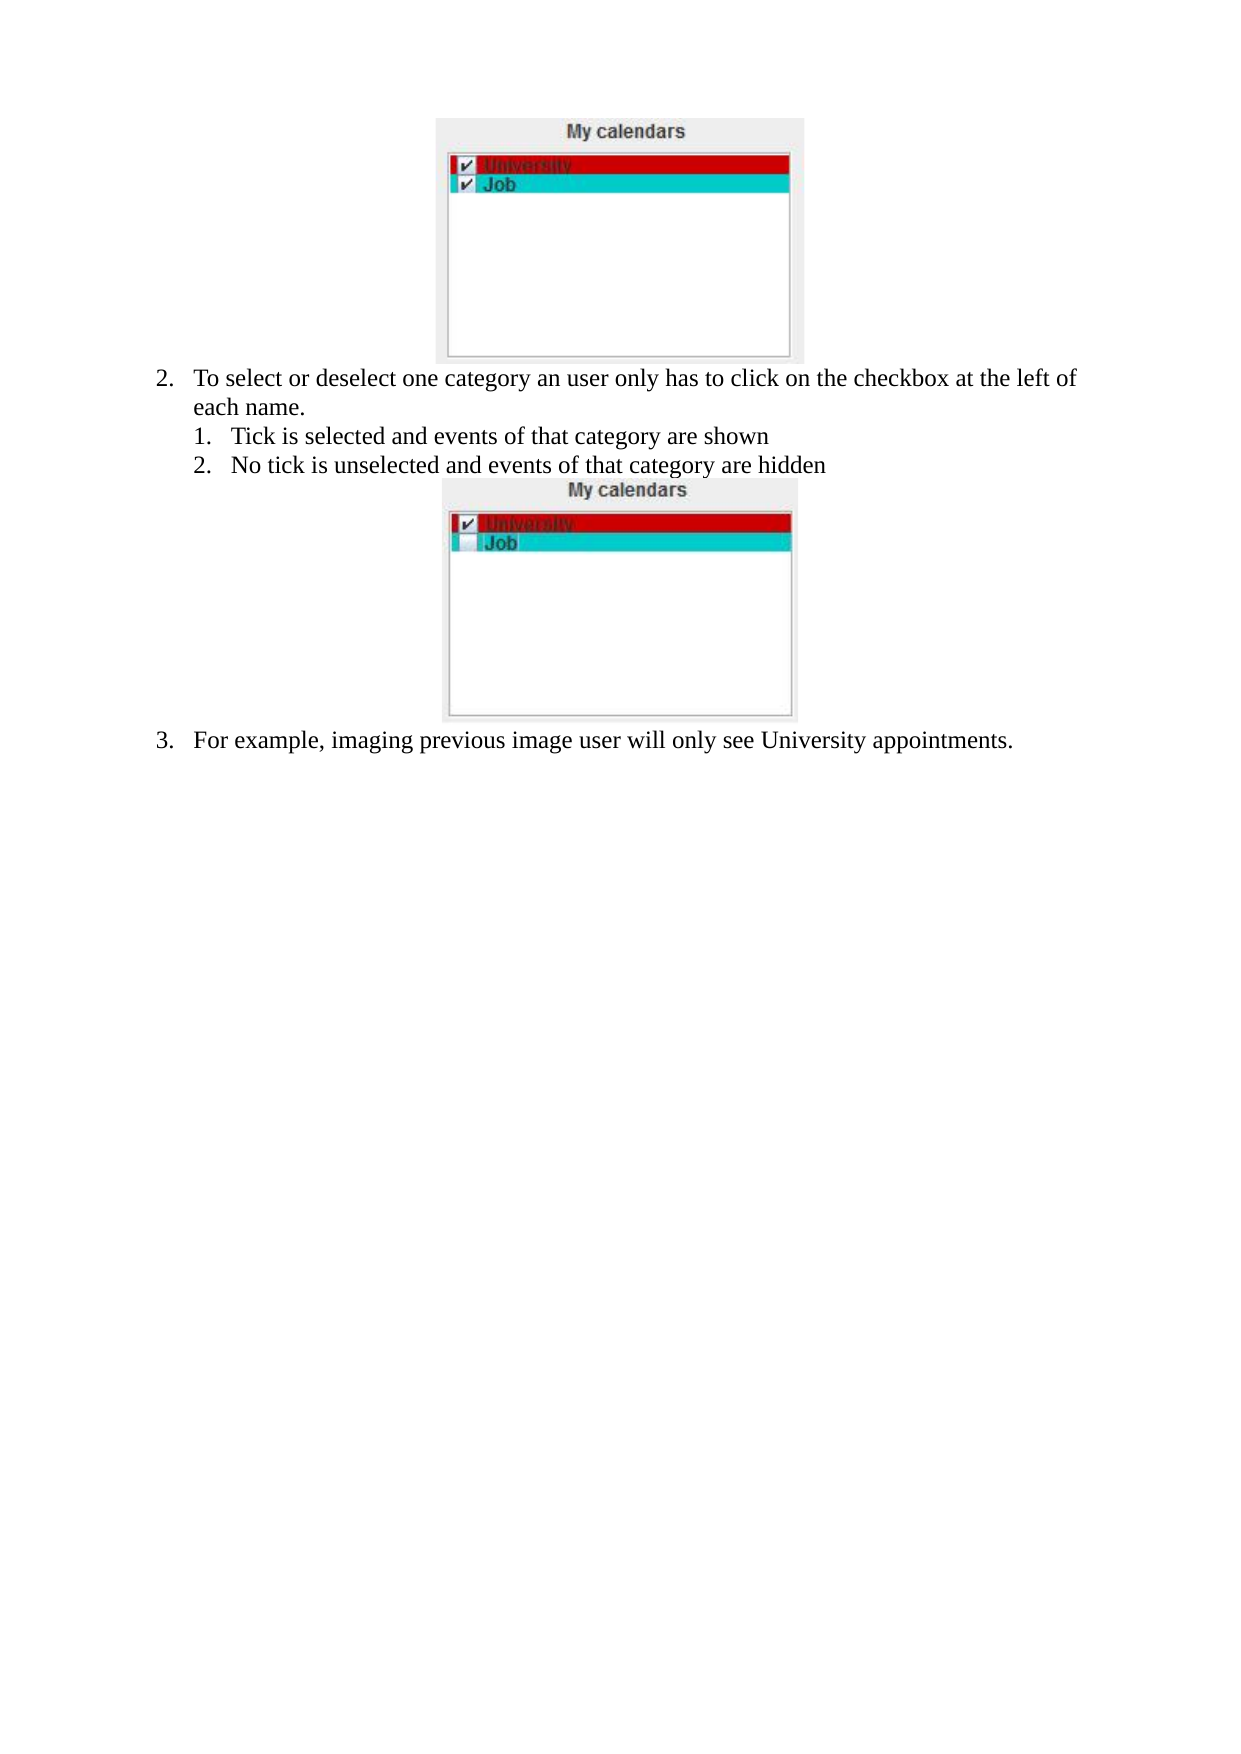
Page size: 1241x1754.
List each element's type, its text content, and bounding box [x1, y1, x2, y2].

list For example, imaging previous image user will only see University appointments. [156, 478, 1122, 754]
list No tick is unselected and events of that category are hidden [193, 450, 1122, 478]
picture [435, 118, 805, 364]
list Tick is selected and events of that category are shown [193, 421, 1122, 450]
list To select or deselect one category an user only has to click on the checkbox at the left of each name. [156, 118, 1122, 421]
picture [441, 478, 799, 726]
